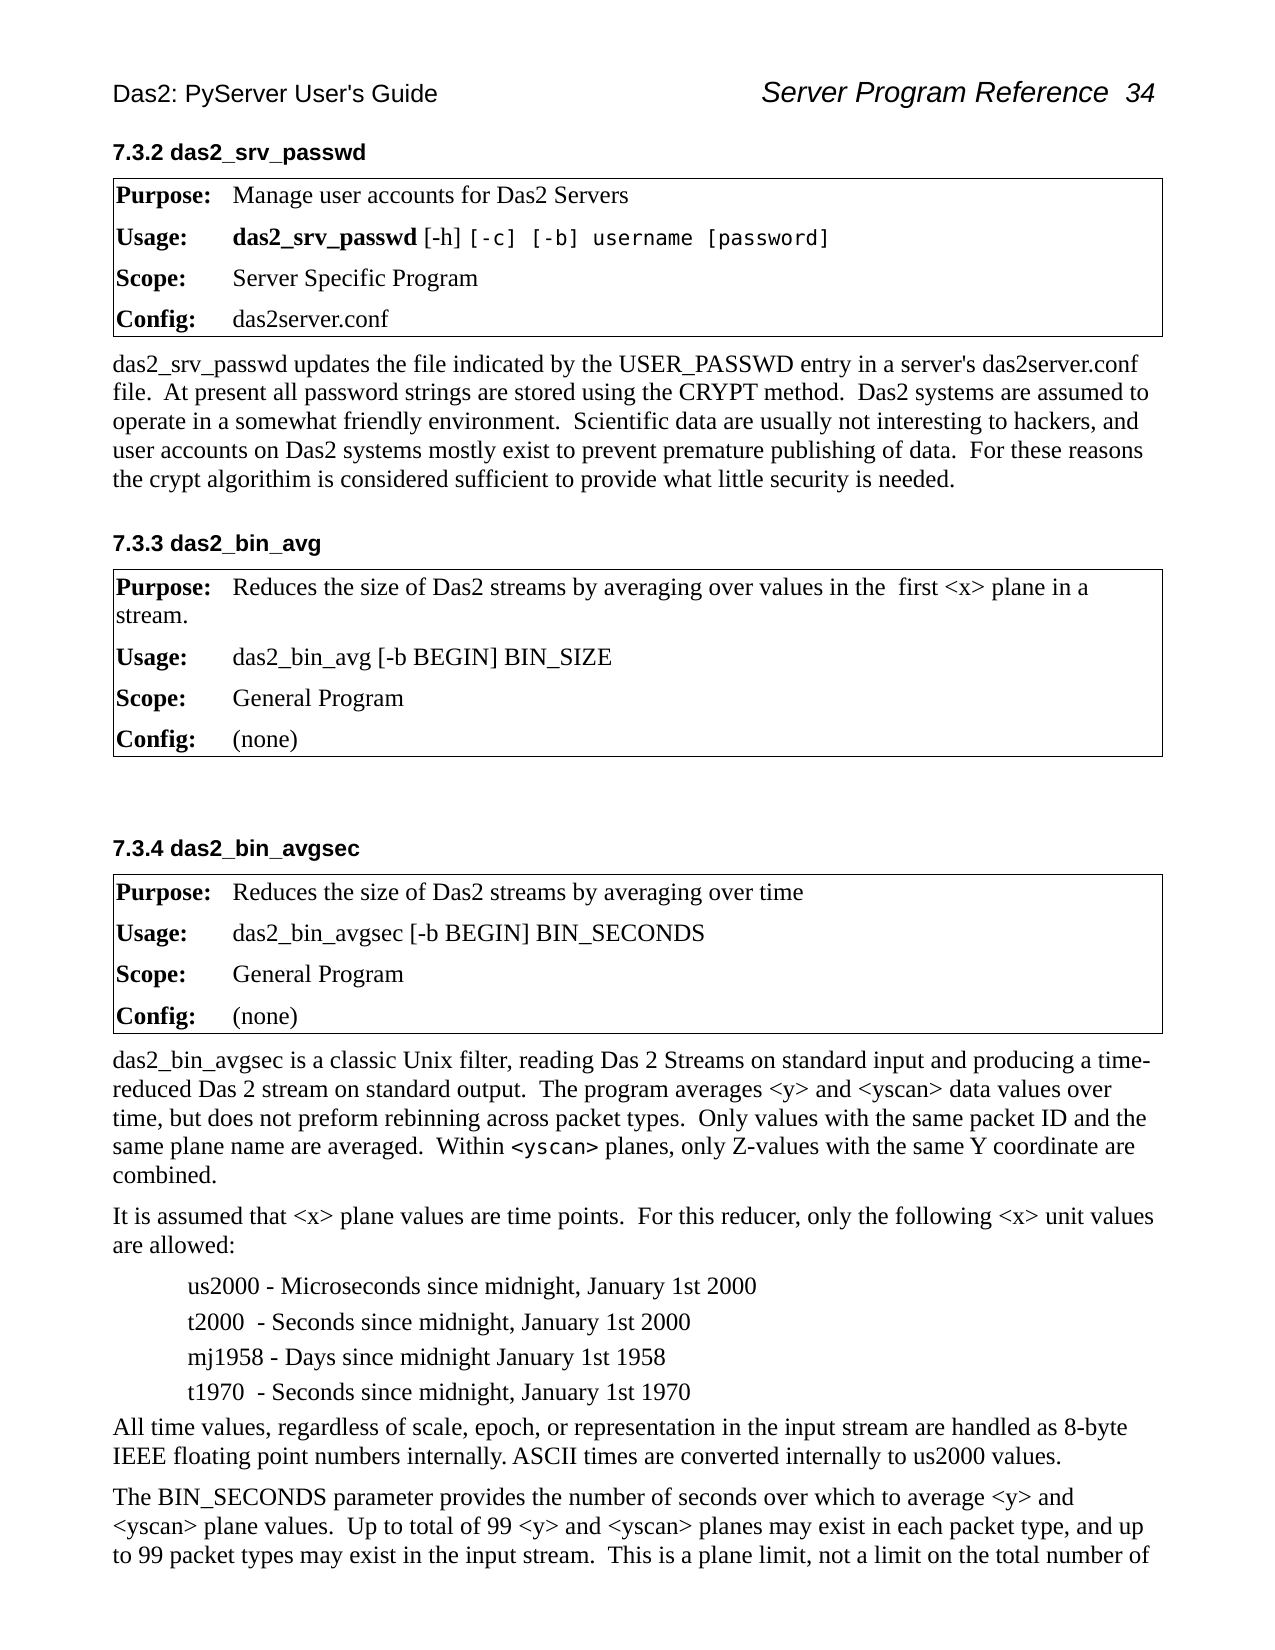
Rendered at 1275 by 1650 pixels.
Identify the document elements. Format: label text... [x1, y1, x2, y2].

text Scope: General Program [114, 956, 1162, 988]
text All time values, regardless of scale, epoch, or representation in the input stream are handled as 8-byte IEEE floating point numbers internally. ASCII times are converted internally to us2000 values. [112, 1412, 1162, 1470]
text Usage: das2_bin_avgsec [-b BEGIN] BIN_SECONDS [114, 915, 1162, 947]
subtitle das2_bin_avg [112, 530, 1162, 556]
text The BIN_SECONDS parameter provides the number of seconds over which to average <y> and <yscan> plane values. Up to total of 99 <y> and <yscan> planes may exist in each packet type, and up to 99 packet types may exist in the input stream. This is a plane limit, not a limit on the total number of [112, 1482, 1162, 1568]
text Usage: das2_srv_passwd [-h] [-c] [-b] username [password] [114, 219, 1162, 251]
text Config: (none) [114, 998, 1162, 1033]
text Config: das2server.conf [114, 301, 1162, 336]
text Usage: das2_bin_avg [-b BEGIN] BIN_SIZE [114, 639, 1162, 671]
text Purpose: Manage user accounts for Das2 Servers [114, 179, 1162, 209]
text Scope: Server Specific Program [114, 260, 1162, 292]
text us2000 - Microseconds since midnight, January 1st 2000 [112, 1271, 1162, 1300]
text mj1958 - Days since midnight January 1st 1958 [112, 1342, 1162, 1371]
subtitle das2_srv_passwd [112, 138, 1162, 165]
text Purpose: Reduces the size of Das2 streams by averaging over time [114, 875, 1162, 906]
subtitle das2_bin_avgsec [112, 835, 1162, 861]
text It is assumed that <x> plane values are time points. For this reducer, only the following <x> unit values are allowed: [112, 1201, 1162, 1259]
text t2000 - Seconds since midnight, January 1st 2000 [112, 1307, 1162, 1335]
text das2_bin_avgsec is a classic Unix filter, reading Das 2 Streams on standard input and producing a time-reduced Das 2 stream on standard output. The program averages <y> and <yscan> data values over time, but does not preform rebinning across packet types. Only values with the same packet ID and the same plane name are averaged. Within <yscan> planes, only Z-values with the same Y coordinate are combined. [112, 1045, 1162, 1189]
text Scope: General Program [114, 680, 1162, 712]
text Purpose: Reduces the size of Das2 streams by averaging over values in the first <x> plane in a stream. [114, 570, 1162, 629]
text Config: (none) [114, 721, 1162, 756]
text das2_srv_passwd updates the file indicated by the USER_PASSWD entry in a server's das2server.conf file. At present all password strings are stored using the CRYPT method. Das2 systems are assumed to operate in a somewhat friendly environment. Scientific data are usually not interesting to hackers, and user accounts on Das2 systems mostly exist to prevent premature publishing of data. For these reasons the crypt algorithim is considered sufficient to provide what little security is needed. [112, 349, 1162, 492]
text t1970 - Seconds since midnight, January 1st 1970 [112, 1377, 1162, 1406]
